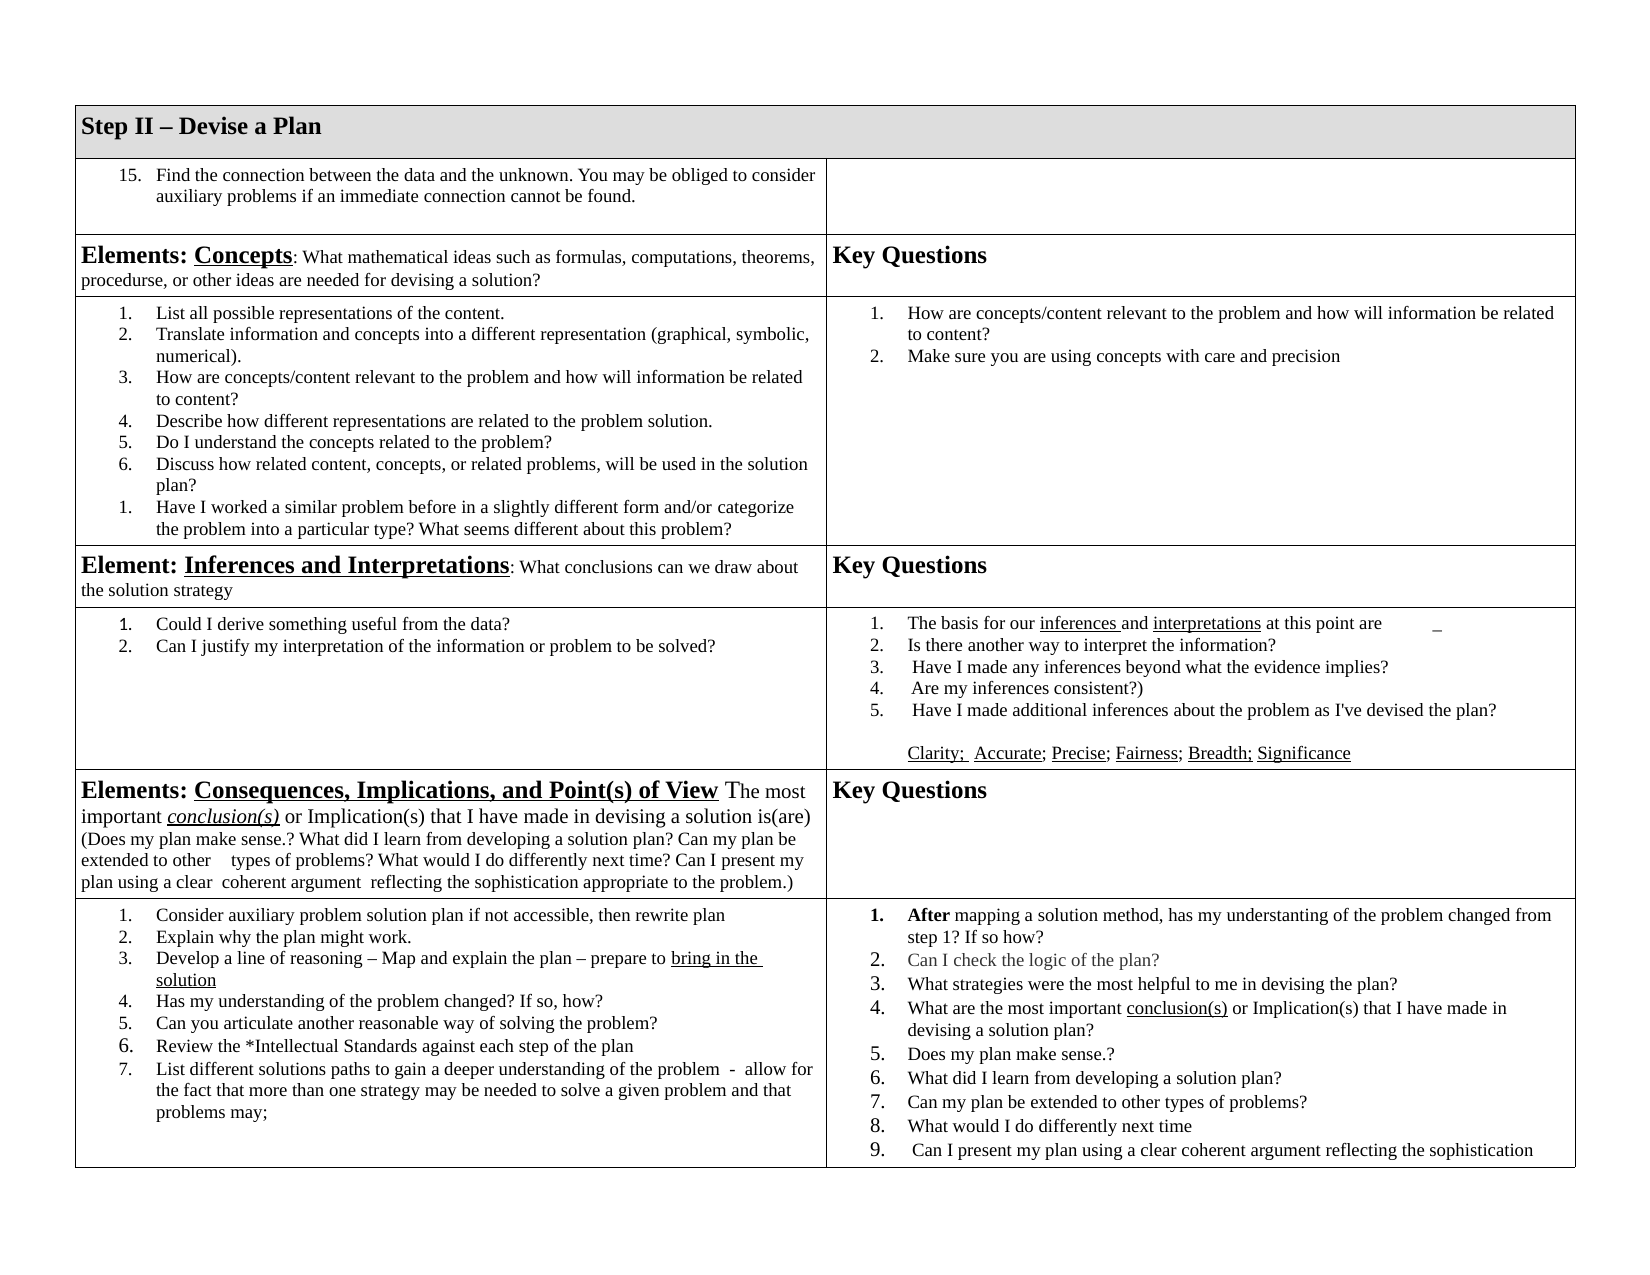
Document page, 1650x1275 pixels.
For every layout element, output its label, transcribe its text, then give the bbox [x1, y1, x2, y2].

table_cell How are concepts/content relevant to the problem and how will information be related to content? Make sure you are using concepts with care and precision [827, 297, 1575, 545]
table_cell List all possible representations of the content. Translate information and concepts into a different representation (graphical, symbolic, numerical). How are concepts/content relevant to the problem and how will information be related to content? Describe how different representations are related to the problem solution. Do I understand the concepts related to the problem? Discuss how related content, concepts, or related problems, will be used in the solution plan? Have I worked a similar problem before in a slightly different form and/or categorize the problem into a particular type? What seems different about this problem? [76, 297, 826, 545]
table_cell Key Questions [827, 546, 1575, 607]
table_cell The basis for our inferences and interpretations at this point are _ Is there another way to interpret the information? Have I made any inferences beyond what the evidence implies? Are my inferences consistent?) Have I made additional inferences about the problem as I've devised the plan? Clarity; Accurate; Precise; Fairness; Breadth; Significance [827, 608, 1575, 769]
table_cell Consider auxiliary problem solution plan if not accessible, then rewrite plan Explain why the plan might work. Develop a line of reasoning – Map and explain the plan – prepare to bring in the solution Has my understanding of the problem changed? If so, how? Can you articulate another reasonable way of solving the problem? Review the *Intellectual Standards against each step of the plan List different solutions paths to gain a deeper understanding of the problem - allow for the fact that more than one strategy may be needed to solve a given problem and that problems may; [76, 899, 826, 1167]
table_cell Elements: Consequences, Implications, and Point(s) of View The most important conclusion(s) or Implication(s) that I have made in devising a solution is(are) (Does my plan make sense.? What did I learn from developing a solution plan? Can my plan be extended to other types of problems? What would I do differently next time? Can I present my plan using a clear coherent argument reflecting the sophistication appropriate to the problem.) [76, 770, 826, 898]
table_cell After mapping a solution method, has my understanting of the problem changed from step 1? If so how? Can I check the logic of the plan? What strategies were the most helpful to me in devising the plan? What are the most important conclusion(s) or Implication(s) that I have made in devising a solution plan? Does my plan make sense.? What did I learn from developing a solution plan? Can my plan be extended to other types of problems? What would I do differently next time Can I present my plan using a clear coherent argument reflecting the sophistication appropriate to the problem? Could I work the problem using a different approach or technique? Can I check if my strategy makes sense? Can I construct problems which have the characteristics (same solution structure) of the problem that I am currently solving? [827, 899, 1575, 1167]
table_cell Elements: Concepts: What mathematical ideas such as formulas, computations, theorems, procedurse, or other ideas are needed for devising a solution? [76, 235, 826, 296]
table_header Step II – Devise a Plan [76, 106, 1575, 158]
table_cell [827, 159, 1575, 234]
table_cell Could I derive something useful from the data? Can I justify my interpretation of the information or problem to be solved? [76, 608, 826, 769]
table_cell Element: Inferences and Interpretations: What conclusions can we draw about the solution strategy [76, 546, 826, 607]
table_cell Key Questions [827, 770, 1575, 898]
table_cell Key Questions [827, 235, 1575, 296]
table_cell Identify key information needed, or presupposed for addressing the problem Derive information from the problem statement; Find information from the starting equations they will make a request. Let equations tell you what to look for; List all assumptions that I am making;What information such as data, and facts do I What are the main assumption(s) underlying my solution plan?have? W hat information do I need to answer the question? How is information to be accessed and used? Did you use all the data? How is that information accessed and used? What information is extraneous? What information, not found in the problem statement, will have to be derived from course content Did you use the whole condition? Translate information (known and unknowns) into appropriate representation -symbols, graphs, tables (see appendix on representations) Use the problem statement as a source of information It is a place to look for information to respond to what the equations ask for. Let the equation tell you what to look for. Equations talk. If the information needed is not present in the problem statement, then it must be obtained from other knowledge sources as described above. D I have all the information that I will need for devising and carrying out my strategy - Identify information that will have to be obtained from sources other than the problem statement? Find the connection between the data and the unknown. You may be obliged to consider auxiliary problems if an immediate connection cannot be found. [76, 159, 826, 234]
